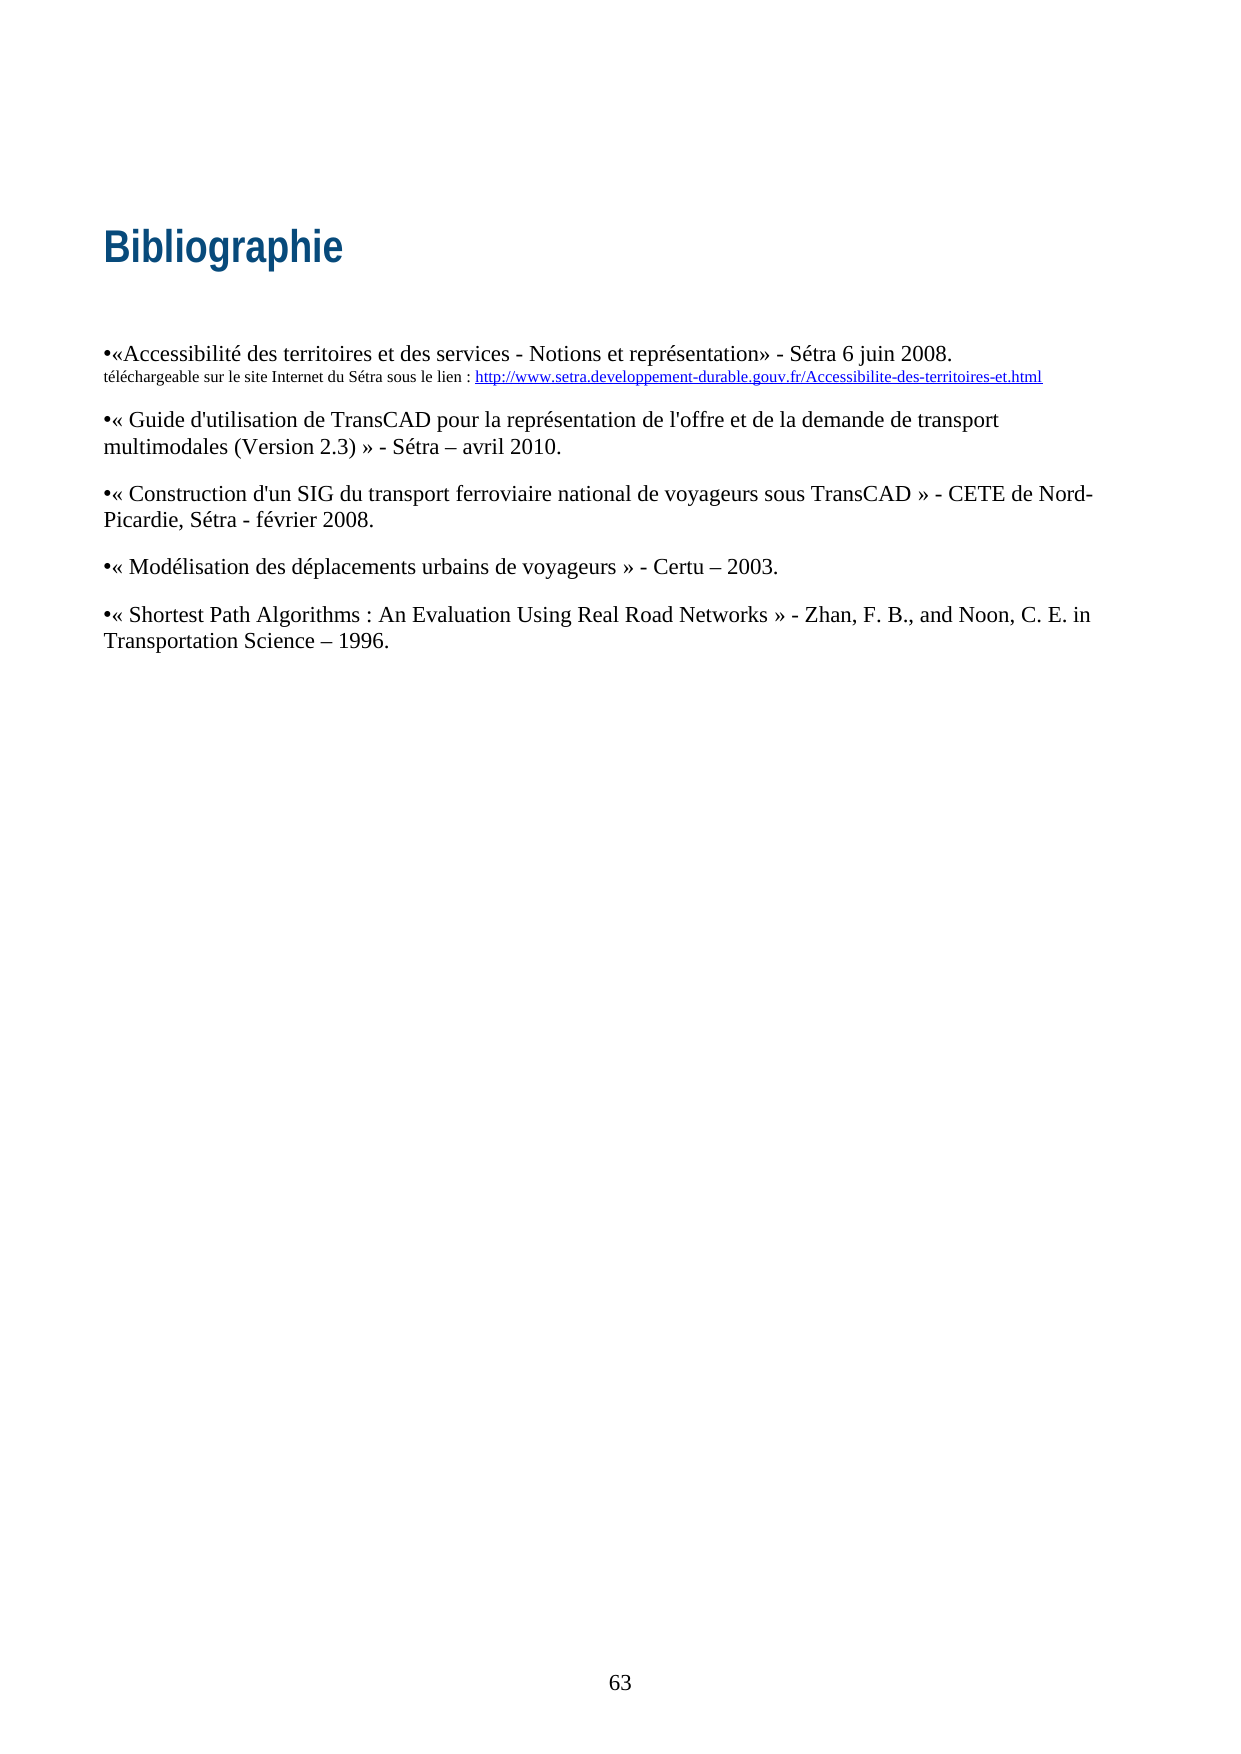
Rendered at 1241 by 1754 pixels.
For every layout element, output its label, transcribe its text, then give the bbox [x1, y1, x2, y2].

list « Shortest Path Algorithms : An Evaluation Using Real Road Networks » - Zhan, F. B., and Noon, C. E. in Transportation Science – 1996. [103, 601, 1137, 653]
list « Modélisation des déplacements urbains de voyageurs » - Certu – 2003. [103, 553, 1137, 580]
list «Accessibilité des territoires et des services - Notions et représentation» - Sétra 6 juin 2008. téléchargeable sur le site Internet du Sétra sous le lien : http://www.setra.developpement-durable.gouv.fr/Accessibilite-des-territoires-et.html [103, 340, 1137, 386]
list « Guide d'utilisation de TransCAD pour la représentation de l'offre et de la demande de transport multimodales (Version 2.3) » - Sétra – avril 2010. [103, 406, 1137, 459]
list « Construction d'un SIG du transport ferroviaire national de voyageurs sous TransCAD » - CETE de Nord-Picardie, Sétra - février 2008. [103, 480, 1137, 533]
subtitle Bibliographie [103, 219, 1137, 272]
